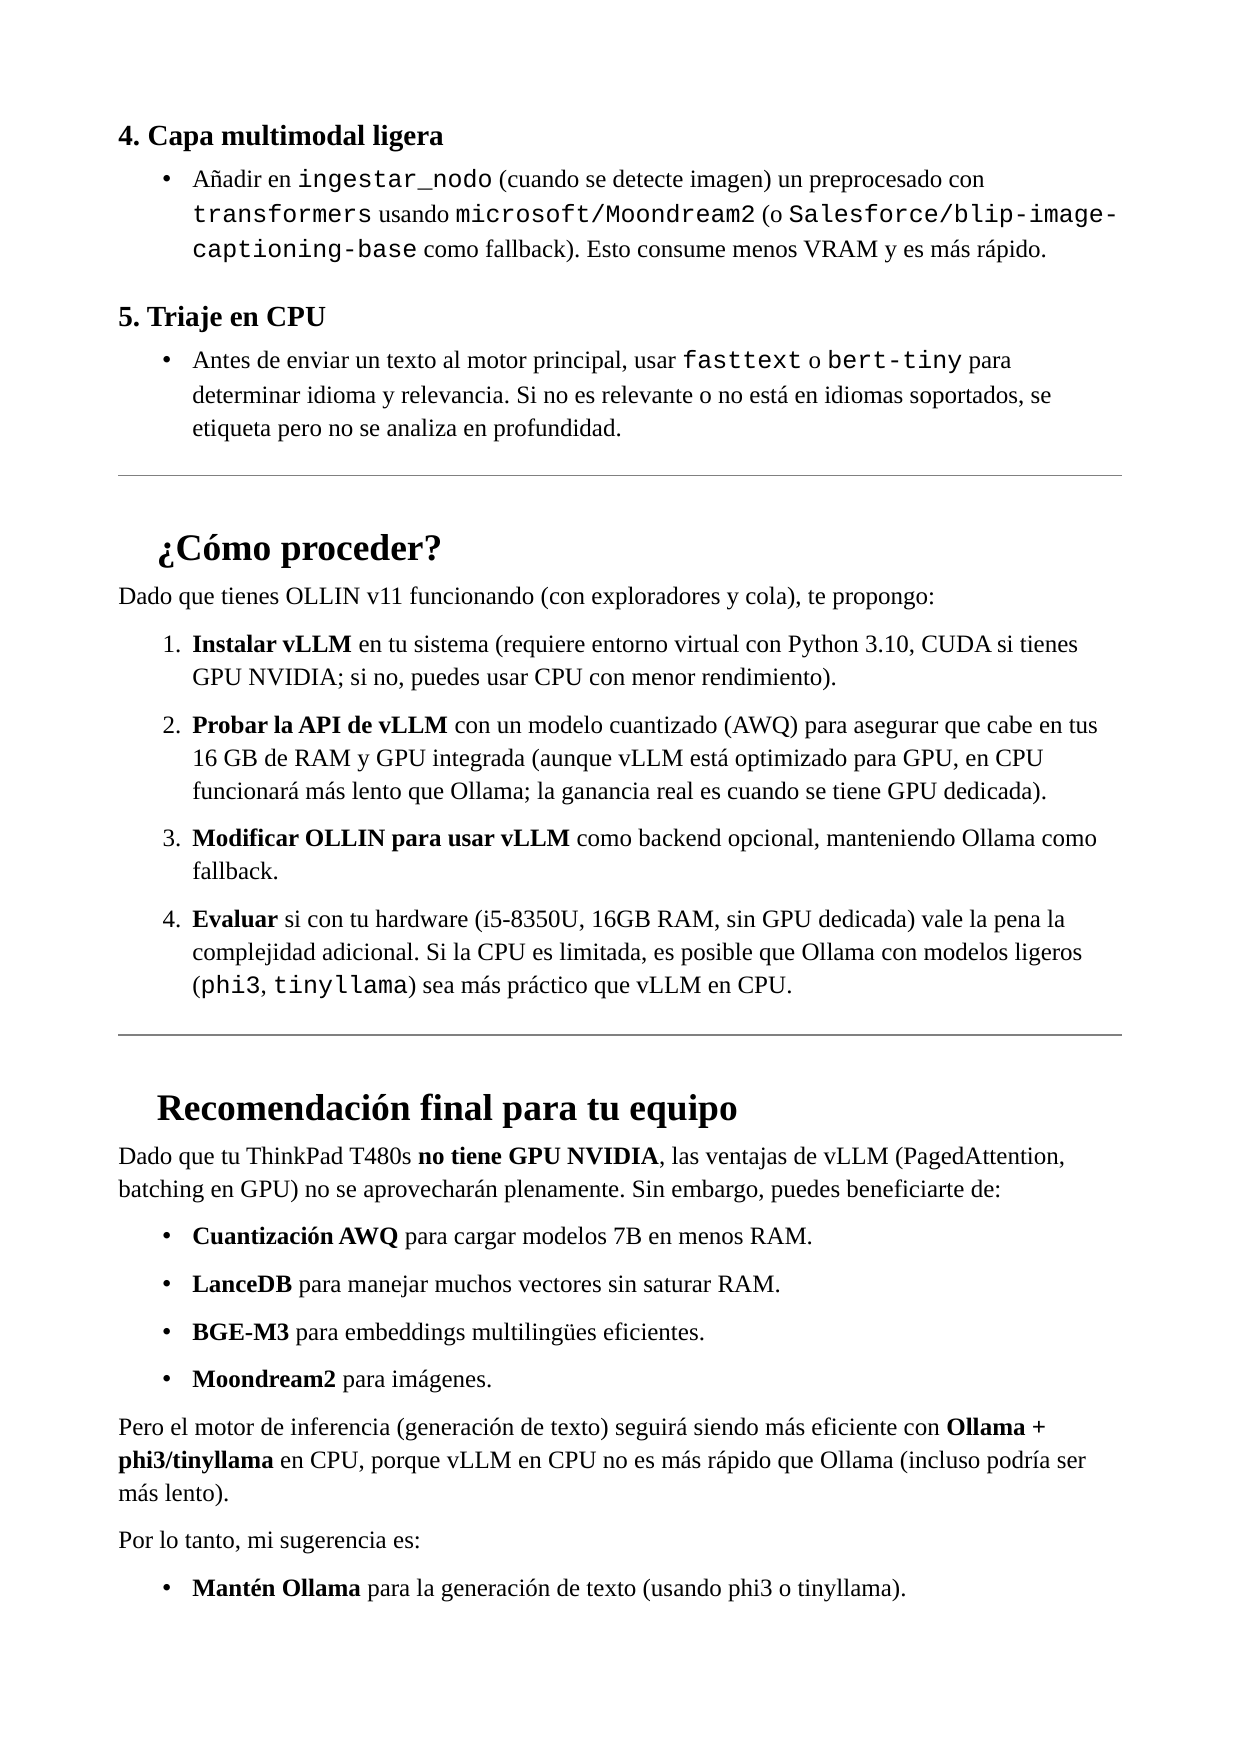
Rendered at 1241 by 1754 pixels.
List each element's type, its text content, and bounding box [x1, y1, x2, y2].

list Probar la API de vLLM con un modelo cuantizado (AWQ) para asegurar que cabe en tus 16 GB de RAM y GPU integrada (aunque vLLM está optimizado para GPU, en CPU funcionará más lento que Ollama; la ganancia real es cuando se tiene GPU dedicada). [162, 710, 1122, 804]
list Moondream2 para imágenes. [162, 1364, 1122, 1393]
list Antes de enviar un texto al motor principal, usar fasttext o bert-tiny para determinar idioma y relevancia. Si no es relevante o no está en idiomas soportados, se etiqueta pero no se analiza en profundidad. [162, 345, 1122, 442]
text Por lo tanto, mi sugerencia es: [118, 1525, 1122, 1554]
list Instalar vLLM en tu sistema (requiere entorno virtual con Python 3.10, CUDA si tienes GPU NVIDIA; si no, puedes usar CPU con menor rendimiento). [162, 629, 1122, 691]
text Dado que tu ThinkPad T480s no tiene GPU NVIDIA, las ventajas de vLLM (PagedAttention, batching en GPU) no se aprovecharán plenamente. Sin embargo, puedes beneficiarte de: [118, 1141, 1122, 1202]
list Mantén Ollama para la generación de texto (usando phi3 o tinyllama). [162, 1573, 1122, 1602]
subtitle 🚀 ¿Cómo proceder? [118, 526, 1122, 569]
subtitle 4. Capa multimodal ligera [118, 118, 1122, 152]
list LanceDB para manejar muchos vectores sin saturar RAM. [162, 1269, 1122, 1298]
list BGE-M3 para embeddings multilingües eficientes. [162, 1317, 1122, 1345]
subtitle 5. Triaje en CPU [118, 299, 1122, 332]
list Cuantización AWQ para cargar modelos 7B en menos RAM. [162, 1221, 1122, 1250]
text Dado que tienes OLLIN v11 funcionando (con exploradores y cola), te propongo: [118, 581, 1122, 610]
text Pero el motor de inferencia (generación de texto) seguirá siendo más eficiente con Ollama + phi3/tinyllama en CPU, porque vLLM en CPU no es más rápido que Ollama (incluso podría ser más lento). [118, 1412, 1122, 1507]
list Modificar OLLIN para usar vLLM como backend opcional, manteniendo Ollama como fallback. [162, 823, 1122, 885]
subtitle 💡 Recomendación final para tu equipo [118, 1085, 1122, 1128]
list Añadir en ingestar_nodo (cuando se detecte imagen) un preprocesado con transformers usando microsoft/Moondream2 (o Salesforce/blip-image-captioning-base como fallback). Esto consume menos VRAM y es más rápido. [162, 164, 1122, 265]
list Evaluar si con tu hardware (i5-8350U, 16GB RAM, sin GPU dedicada) vale la pena la complejidad adicional. Si la CPU es limitada, es posible que Ollama con modelos ligeros (phi3, tinyllama) sea más práctico que vLLM en CPU. [162, 904, 1122, 1001]
